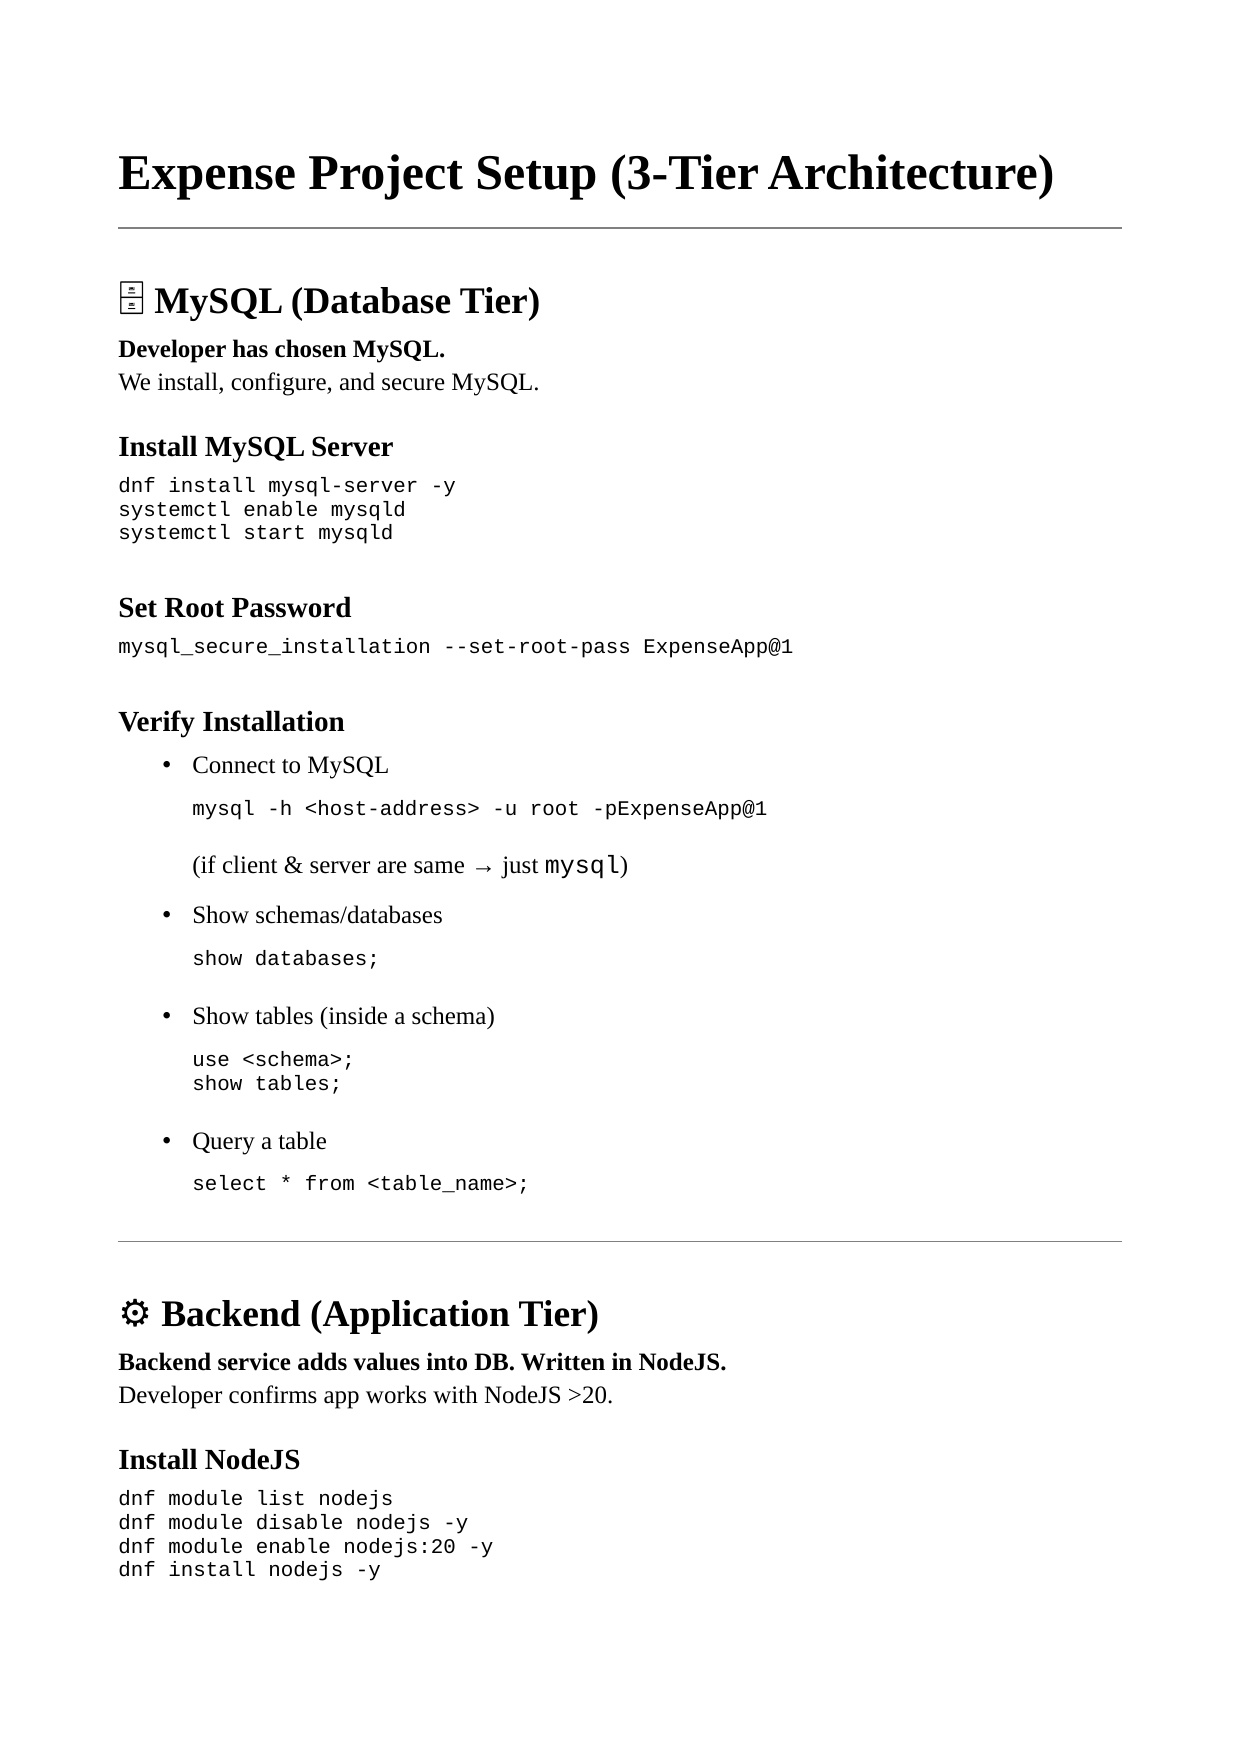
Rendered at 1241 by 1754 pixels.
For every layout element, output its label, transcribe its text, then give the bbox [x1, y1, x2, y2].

list show databases; [162, 948, 1122, 972]
subtitle Verify Installation [118, 704, 1122, 737]
subtitle Install NodeJS [118, 1442, 1122, 1476]
text Developer has chosen MySQL. We install, configure, and secure MySQL. [118, 334, 1122, 396]
list Show tables (inside a schema) [162, 1001, 1122, 1030]
subtitle Install MySQL Server [118, 429, 1122, 463]
text dnf module enable nodejs:20 -y [118, 1536, 1122, 1559]
list Show schemas/databases [162, 901, 1122, 929]
list Query a table [162, 1126, 1122, 1154]
list mysql -h <host-address> -u root -pExpenseApp@1 [162, 797, 1122, 821]
list select * from <table_name>; [162, 1173, 1122, 1197]
subtitle Set Root Password [118, 590, 1122, 624]
text mysql_secure_installation --set-root-pass ExpenseApp@1 [118, 636, 1122, 660]
text Backend service adds values into DB. Written in NodeJS. Developer confirms app works with NodeJS >20. [118, 1347, 1122, 1409]
text systemctl enable mysqld [118, 499, 1122, 522]
text dnf module list nodejs [118, 1488, 1122, 1512]
list show tables; [162, 1073, 1122, 1096]
text systemctl start mysqld [118, 522, 1122, 546]
subtitle ⚙️ Backend (Application Tier) [118, 1292, 1122, 1335]
list (if client & server are same → just mysql) [162, 851, 1122, 881]
list Connect to MySQL [162, 750, 1122, 779]
text dnf install nodejs -y [118, 1559, 1122, 1583]
text dnf module disable nodejs -y [118, 1512, 1122, 1536]
subtitle 🗄️ MySQL (Database Tier) [118, 278, 1122, 321]
text dnf install mysql-server -y [118, 475, 1122, 499]
subtitle Expense Project Setup (3-Tier Architecture) [118, 143, 1122, 201]
list use <schema>; [162, 1049, 1122, 1073]
